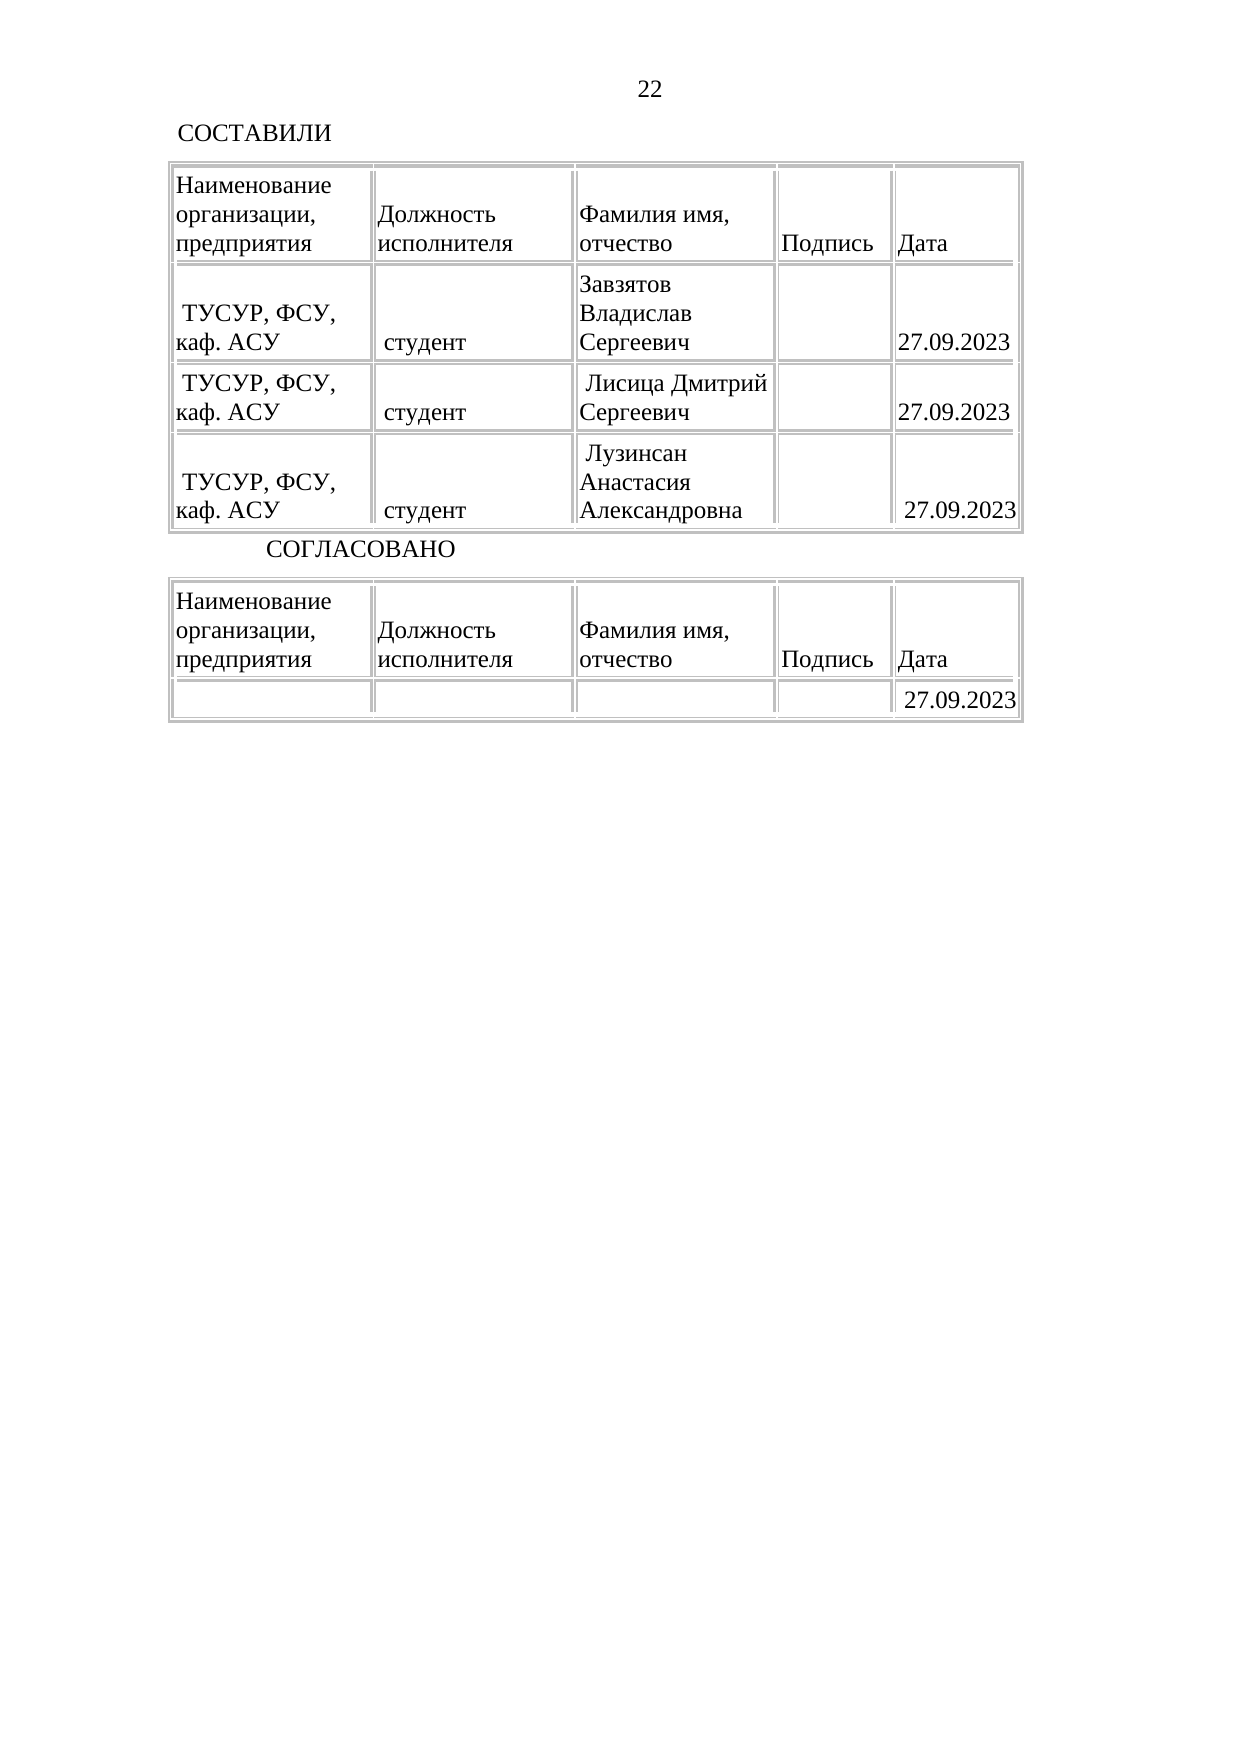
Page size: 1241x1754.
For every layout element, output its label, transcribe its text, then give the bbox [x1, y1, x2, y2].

table_cell Завзятов Владислав Сергеевич [578, 266, 773, 359]
table_cell студент [376, 266, 571, 359]
table_header Должность исполнителя [373, 163, 574, 260]
table_cell 27.09.2023 [893, 260, 1021, 359]
table_cell ТУСУР, ФСУ, каф. АСУ [171, 260, 373, 359]
table_cell [574, 676, 776, 717]
table_header Должность исполнителя [373, 578, 574, 676]
table_cell Лузинсан Анастасия Александровна [574, 429, 776, 527]
table_header Наименование организации, предприятия [174, 583, 373, 676]
table_cell [776, 429, 893, 527]
table_header Фамилия имя, отчество [574, 578, 776, 676]
table_cell студент [373, 429, 574, 527]
table_cell [779, 266, 890, 359]
text СОСТАВИЛИ [177, 118, 1122, 147]
table_header Наименование организации, предприятия [174, 168, 373, 260]
table_cell [779, 365, 890, 429]
table_cell студент [376, 365, 571, 429]
table_cell 27.09.2023 [893, 429, 1021, 527]
table_cell [171, 676, 373, 717]
table_header Дата [893, 163, 1021, 260]
table_cell Лисица Дмитрий Сергеевич [578, 365, 773, 429]
table_cell ТУСУР, ФСУ, каф. АСУ [171, 359, 373, 429]
table_cell 27.09.2023 [893, 676, 1021, 717]
table_header Фамилия имя, отчество [574, 163, 776, 260]
table_cell 27.09.2023 [893, 359, 1021, 429]
table_cell [776, 676, 893, 717]
text СОГЛАСОВАНО [177, 534, 1122, 562]
table_cell [373, 676, 574, 717]
table_header Подпись [776, 163, 893, 260]
table_header Подпись [776, 578, 893, 676]
table_header Дата [893, 578, 1021, 676]
table_cell ТУСУР, ФСУ, каф. АСУ [171, 429, 373, 527]
